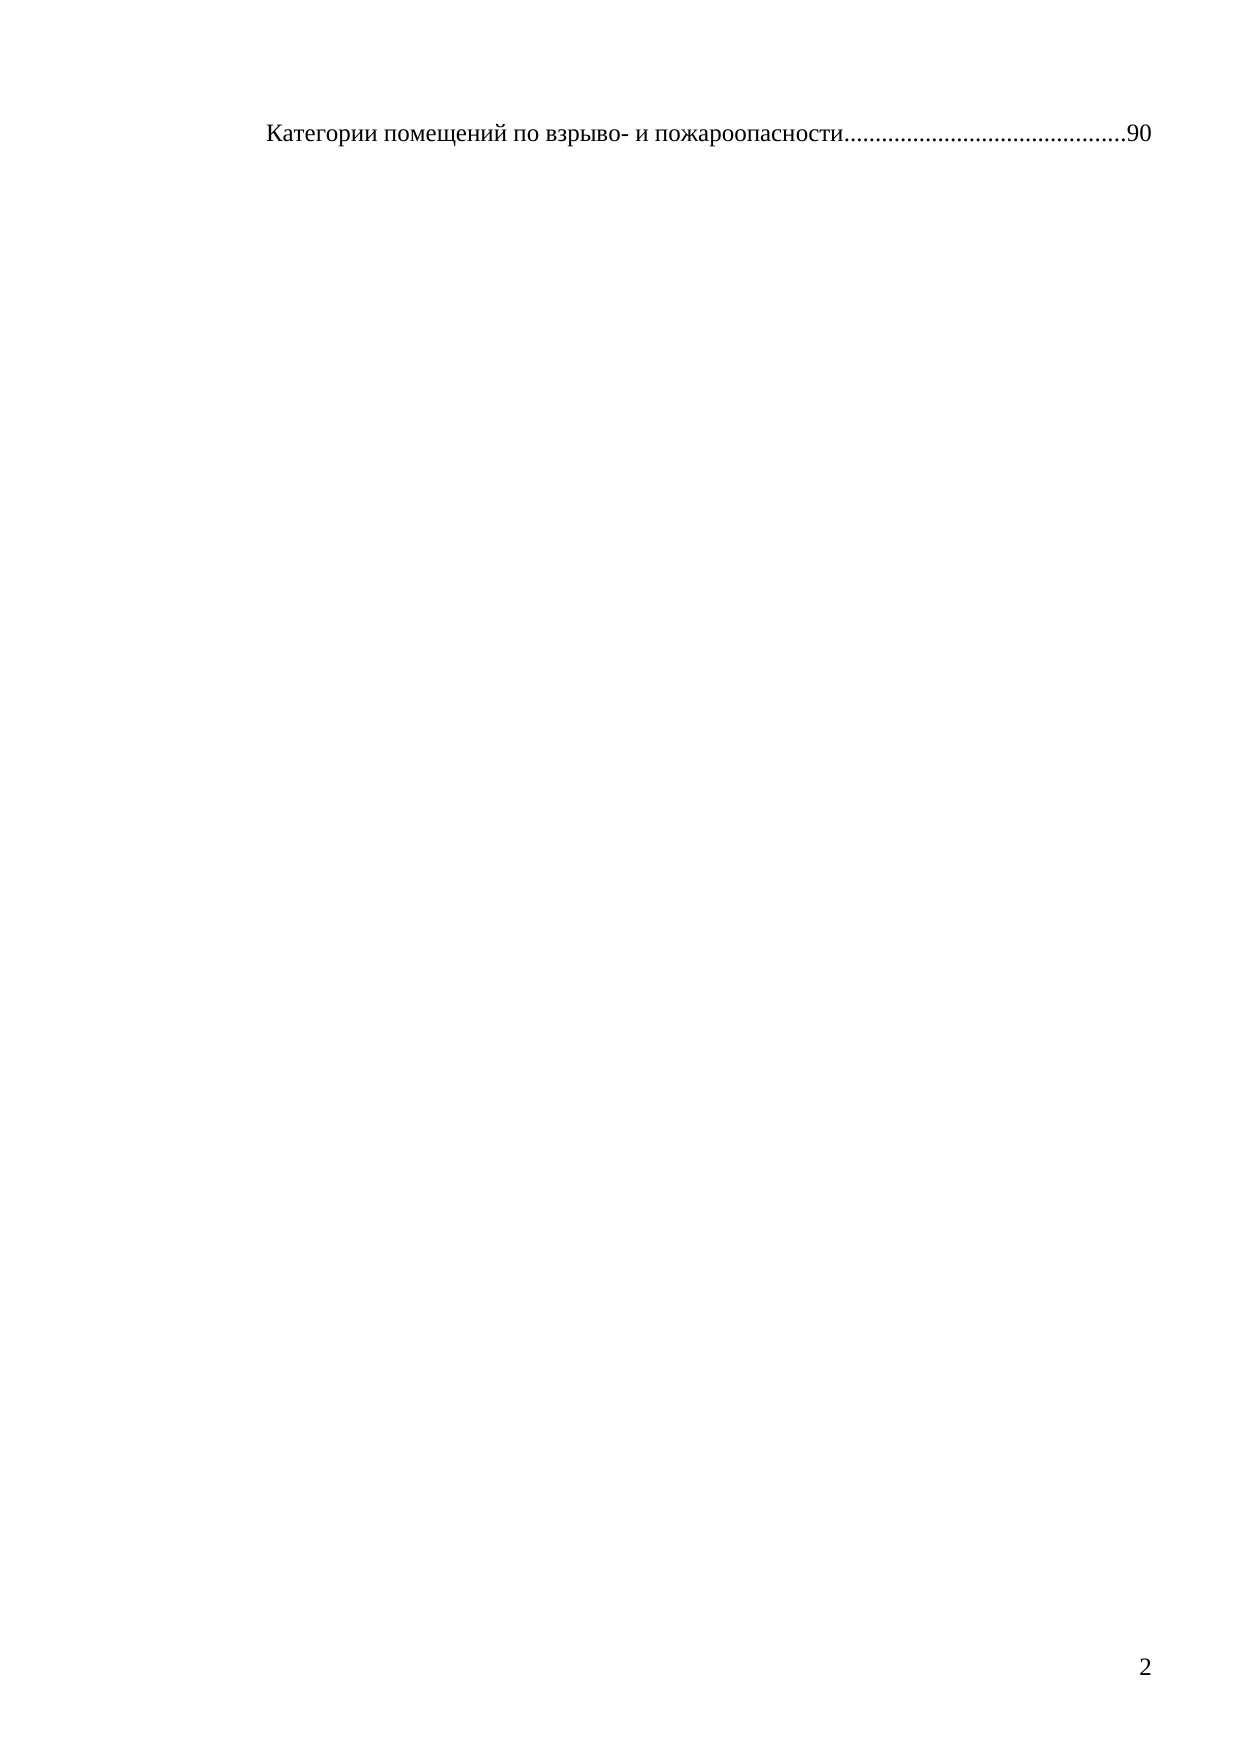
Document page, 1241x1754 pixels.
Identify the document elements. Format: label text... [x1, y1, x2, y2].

text Категории помещений по взрыво- и пожароопасности 90 [266, 118, 1152, 147]
